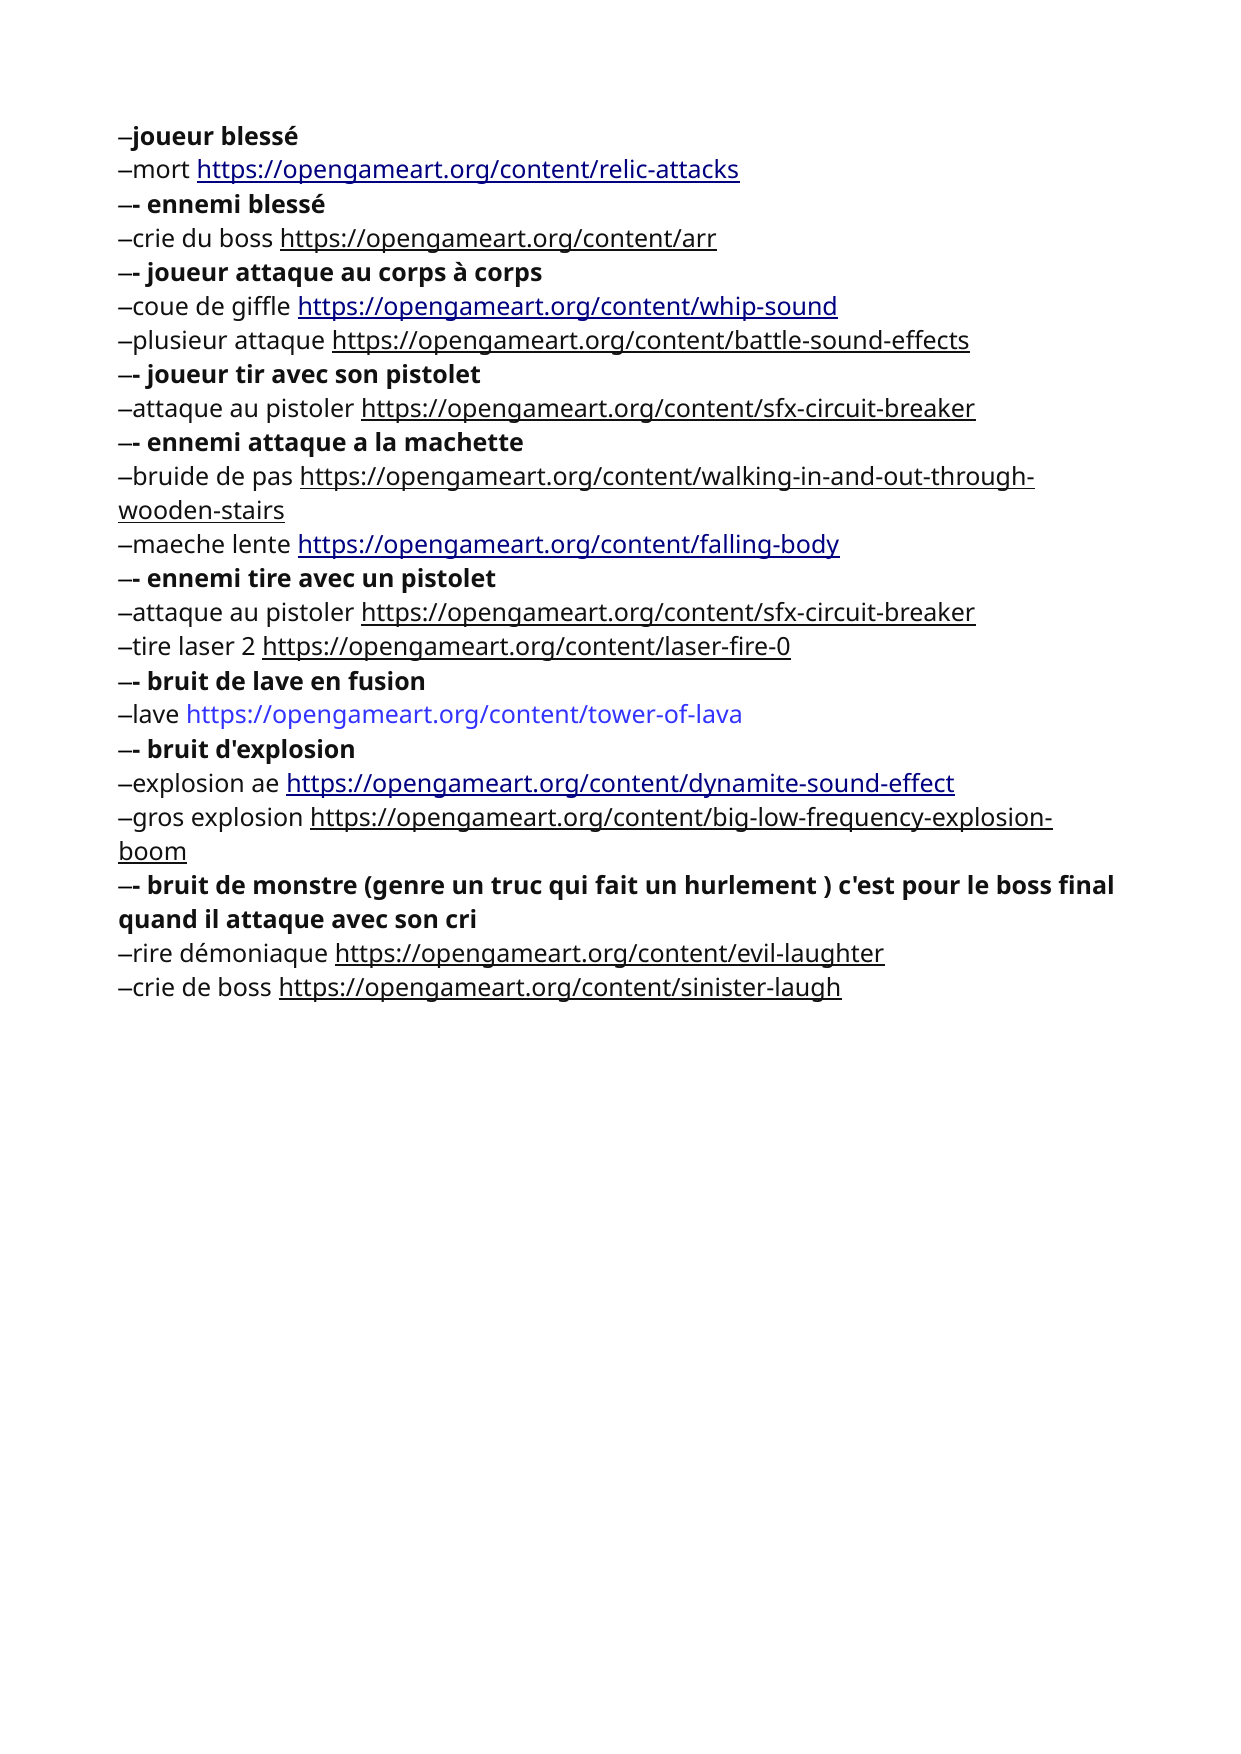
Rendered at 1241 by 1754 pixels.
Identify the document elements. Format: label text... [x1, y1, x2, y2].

list - ennemi attaque a la machette [118, 425, 1122, 459]
list lave https://opengameart.org/content/tower-of-lava [118, 697, 1122, 731]
list explosion ae https://opengameart.org/content/dynamite-sound-effect [118, 765, 1122, 799]
list - ennemi tire avec un pistolet [118, 561, 1122, 595]
list gros explosion https://opengameart.org/content/big-low-frequency-explosion-boom [118, 799, 1122, 867]
list coue de giffle https://opengameart.org/content/whip-sound [118, 288, 1122, 322]
list mort https://opengameart.org/content/relic-attacks [118, 152, 1122, 186]
list - bruit d'explosion [118, 731, 1122, 765]
list attaque au pistoler https://opengameart.org/content/sfx-circuit-breaker [118, 391, 1122, 425]
list crie de boss https://opengameart.org/content/sinister-laugh [118, 970, 1122, 1004]
list - joueur tir avec son pistolet [118, 357, 1122, 391]
list maeche lente https://opengameart.org/content/falling-body [118, 527, 1122, 561]
list rire démoniaque https://opengameart.org/content/evil-laughter [118, 936, 1122, 970]
list - ennemi blessé [118, 186, 1122, 220]
list attaque au pistoler https://opengameart.org/content/sfx-circuit-breaker [118, 595, 1122, 629]
list joueur blessé [118, 118, 1122, 152]
list - bruit de lave en fusion [118, 663, 1122, 697]
list tire laser 2 https://opengameart.org/content/laser-fire-0 [118, 629, 1122, 663]
list crie du boss https://opengameart.org/content/arr [118, 220, 1122, 254]
list plusieur attaque https://opengameart.org/content/battle-sound-effects [118, 322, 1122, 357]
list - joueur attaque au corps à corps [118, 254, 1122, 288]
list - bruit de monstre (genre un truc qui fait un hurlement ) c'est pour le boss final quand il attaque avec son cri [118, 867, 1122, 936]
list bruide de pas https://opengameart.org/content/walking-in-and-out-through-wooden-stairs [118, 459, 1122, 527]
